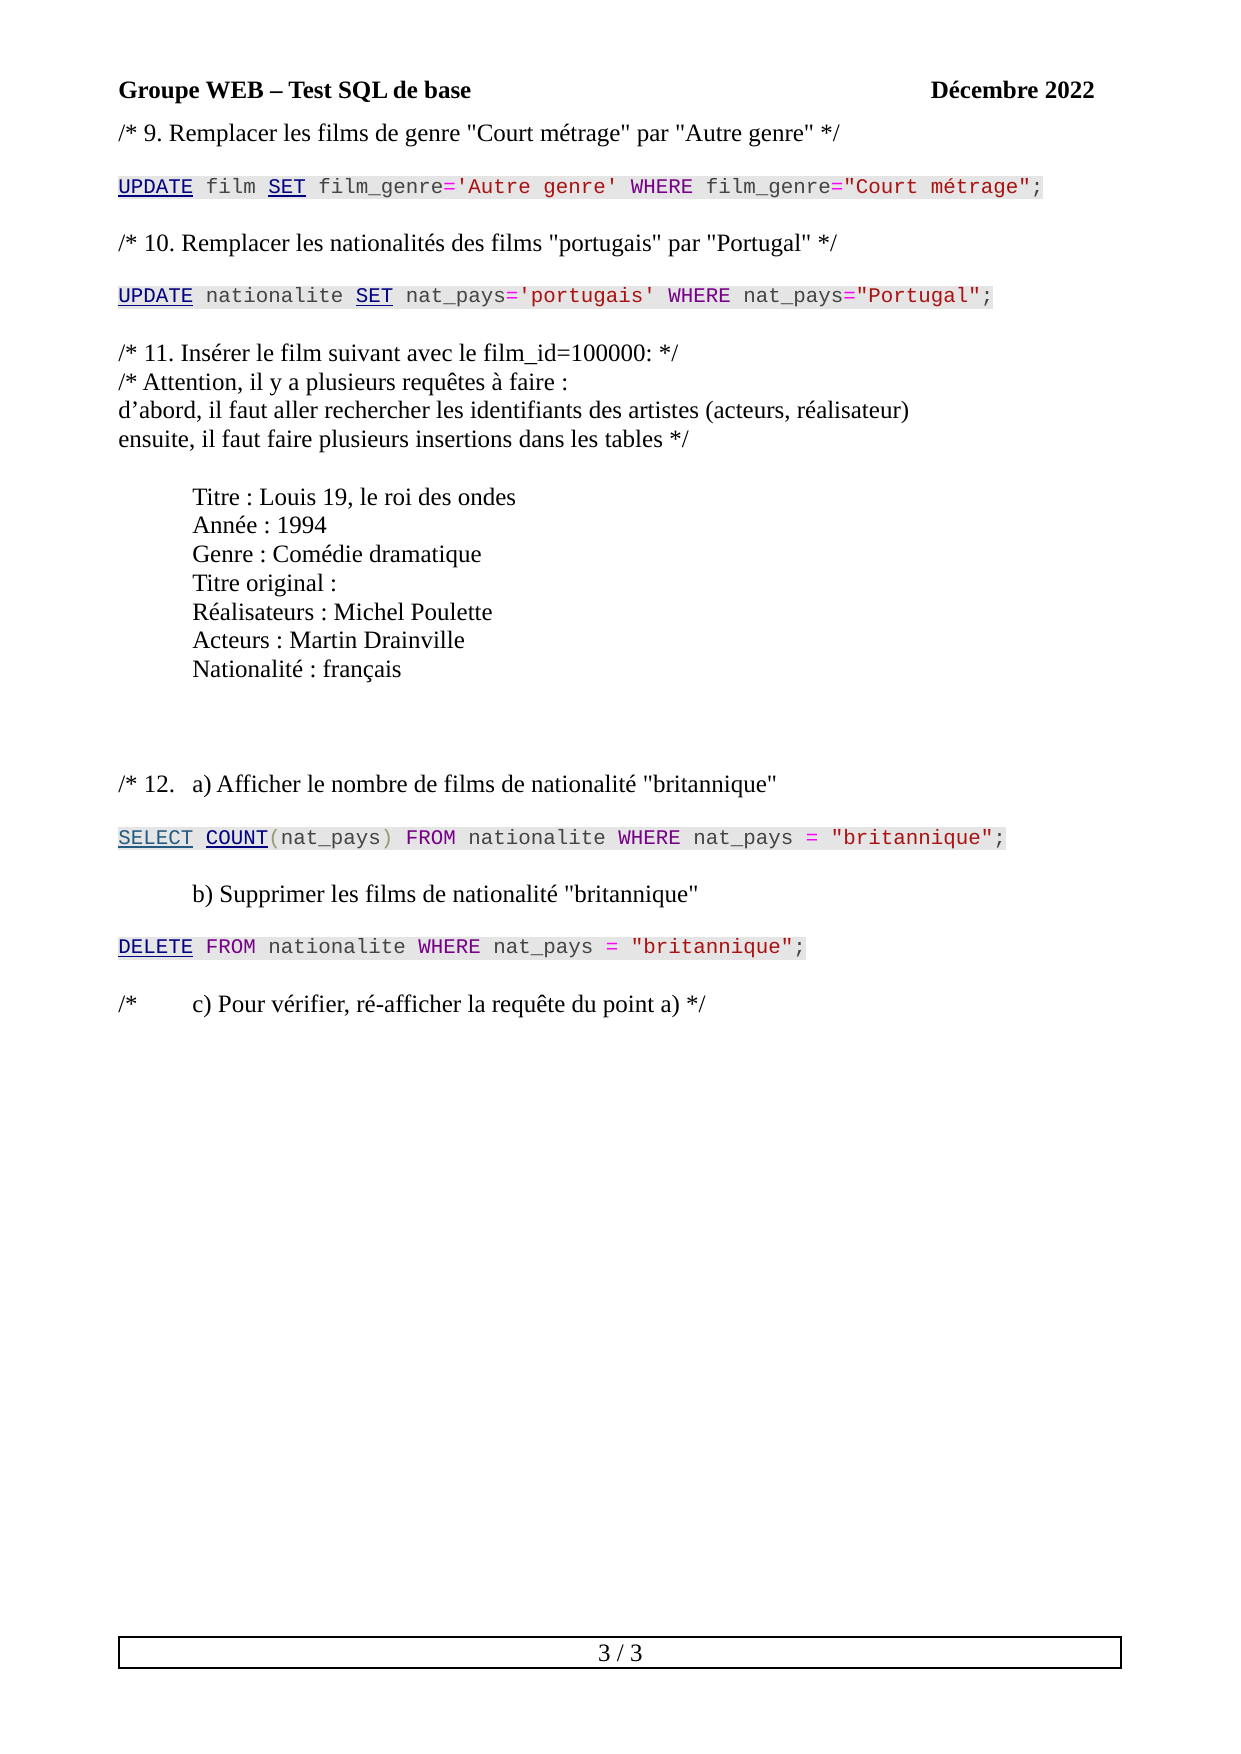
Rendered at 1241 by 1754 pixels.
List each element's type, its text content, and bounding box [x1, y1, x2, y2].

text Nationalité : français [192, 654, 1122, 683]
text /* c) Pour vérifier, ré-afficher la requête du point a) */ [118, 989, 1122, 1018]
text /* 11. Insérer le film suivant avec le film_id=100000: */ [118, 338, 1122, 367]
text Acteurs : Martin Drainville [192, 625, 1122, 654]
text UPDATE nationalite SET nat_pays='portugais' WHERE nat_pays="Portugal"; [118, 286, 1122, 309]
text /* 10. Remplacer les nationalités des films "portugais" par "Portugal" */ [118, 228, 1122, 257]
text /* Attention, il y a plusieurs requêtes à faire : d’abord, il faut aller rechercher les identifiants des artistes (acteurs, réalisateur) [118, 367, 1122, 424]
text /* 12. a) Afficher le nombre de films de nationalité "britannique" [118, 769, 1122, 798]
text b) Supprimer les films de nationalité "britannique" [118, 879, 1122, 908]
text Réalisateurs : Michel Poulette [192, 597, 1122, 625]
text ensuite, il faut faire plusieurs insertions dans les tables */ [118, 424, 1122, 453]
text Titre original : [192, 568, 1122, 597]
text UPDATE film SET film_genre='Autre genre' WHERE film_genre="Court métrage"; [118, 176, 1122, 199]
text /* 9. Remplacer les films de genre "Court métrage" par "Autre genre" */ [118, 118, 1122, 147]
text Genre : Comédie dramatique [192, 539, 1122, 568]
text Année : 1994 [192, 510, 1122, 539]
text Titre : Louis 19, le roi des ondes [192, 482, 1122, 510]
text SELECT COUNT(nat_pays) FROM nationalite WHERE nat_pays = "britannique"; [118, 827, 1122, 850]
text DELETE FROM nationalite WHERE nat_pays = "britannique"; [118, 937, 1122, 960]
